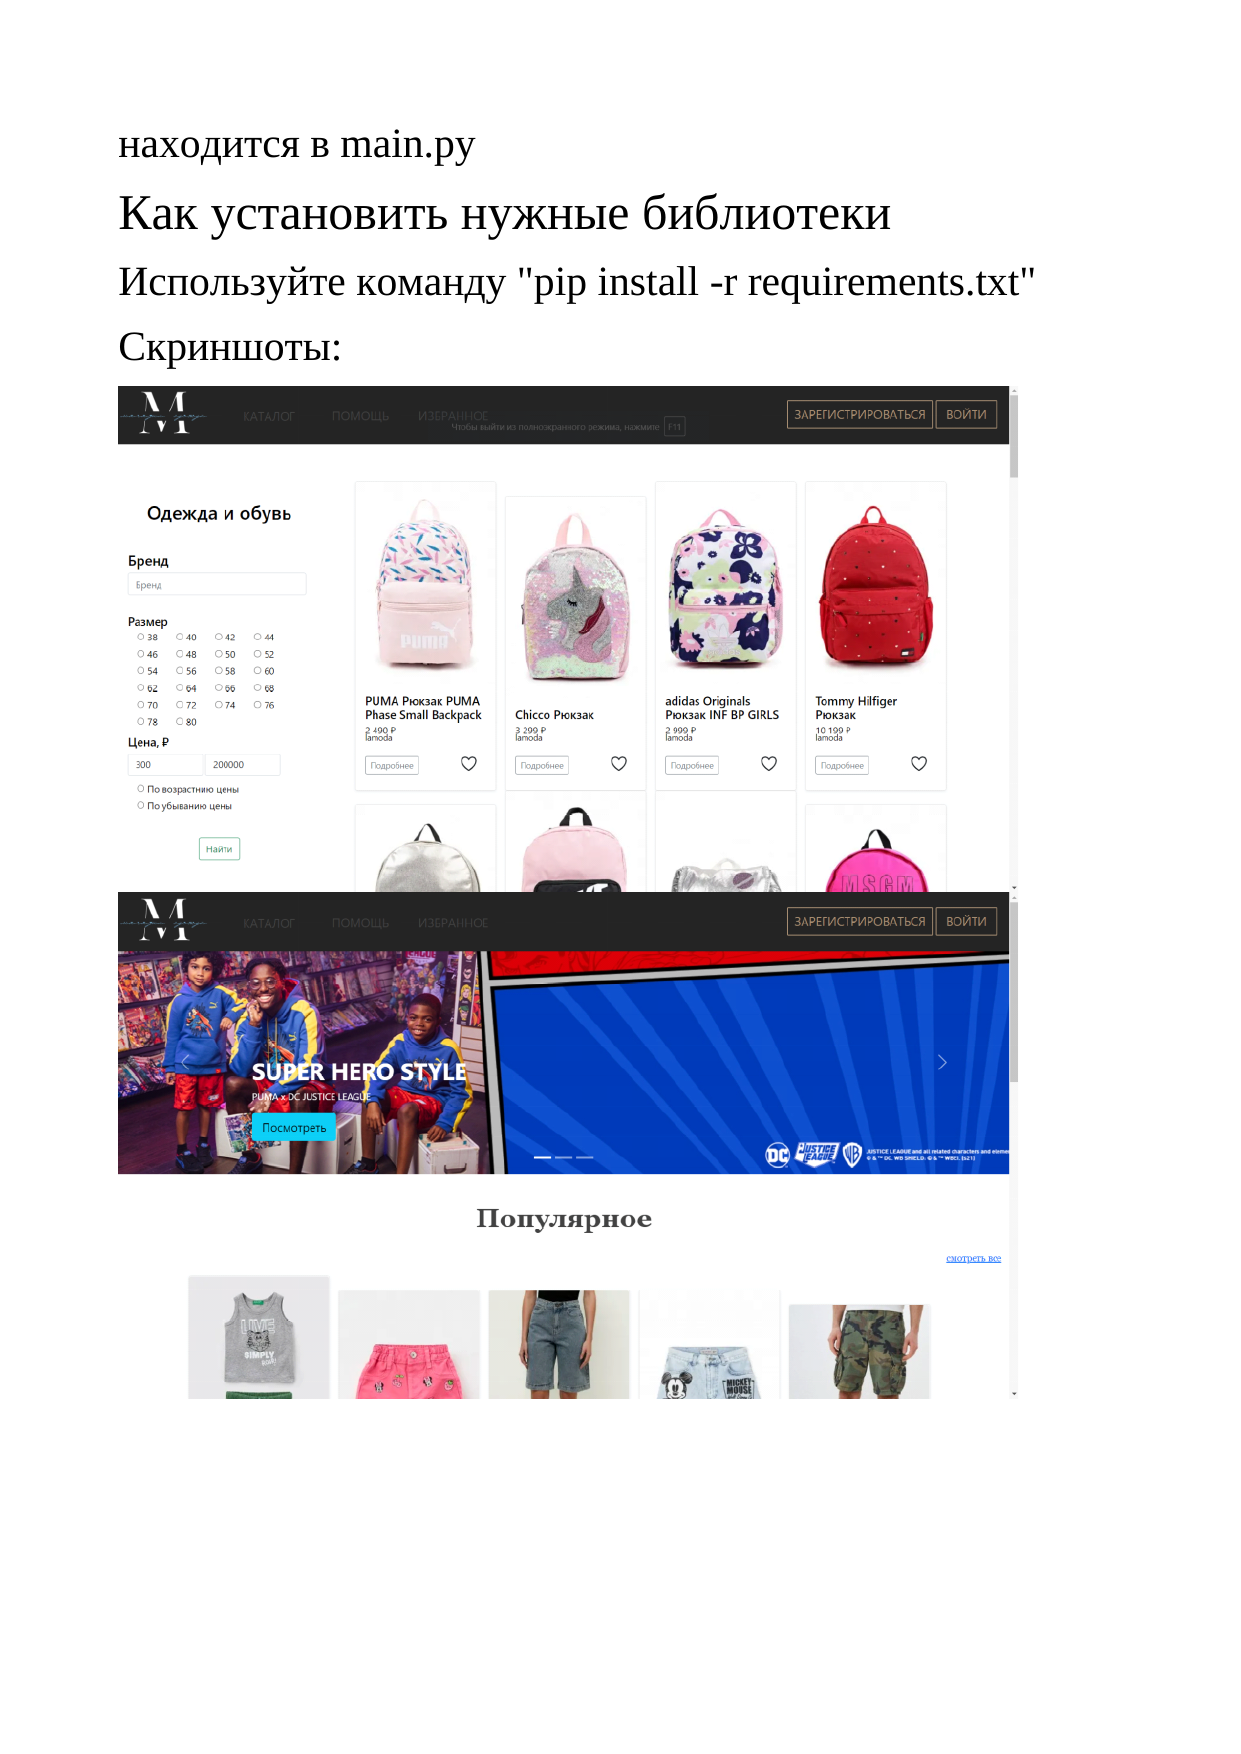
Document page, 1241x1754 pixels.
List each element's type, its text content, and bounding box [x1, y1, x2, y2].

text Используйте команду "pip install -r requirements.txt" [118, 257, 1122, 305]
text Как установить нужные библиотеки [118, 183, 1122, 240]
text находится в main.py [118, 118, 1122, 166]
text Скриншоты: [118, 321, 1122, 369]
